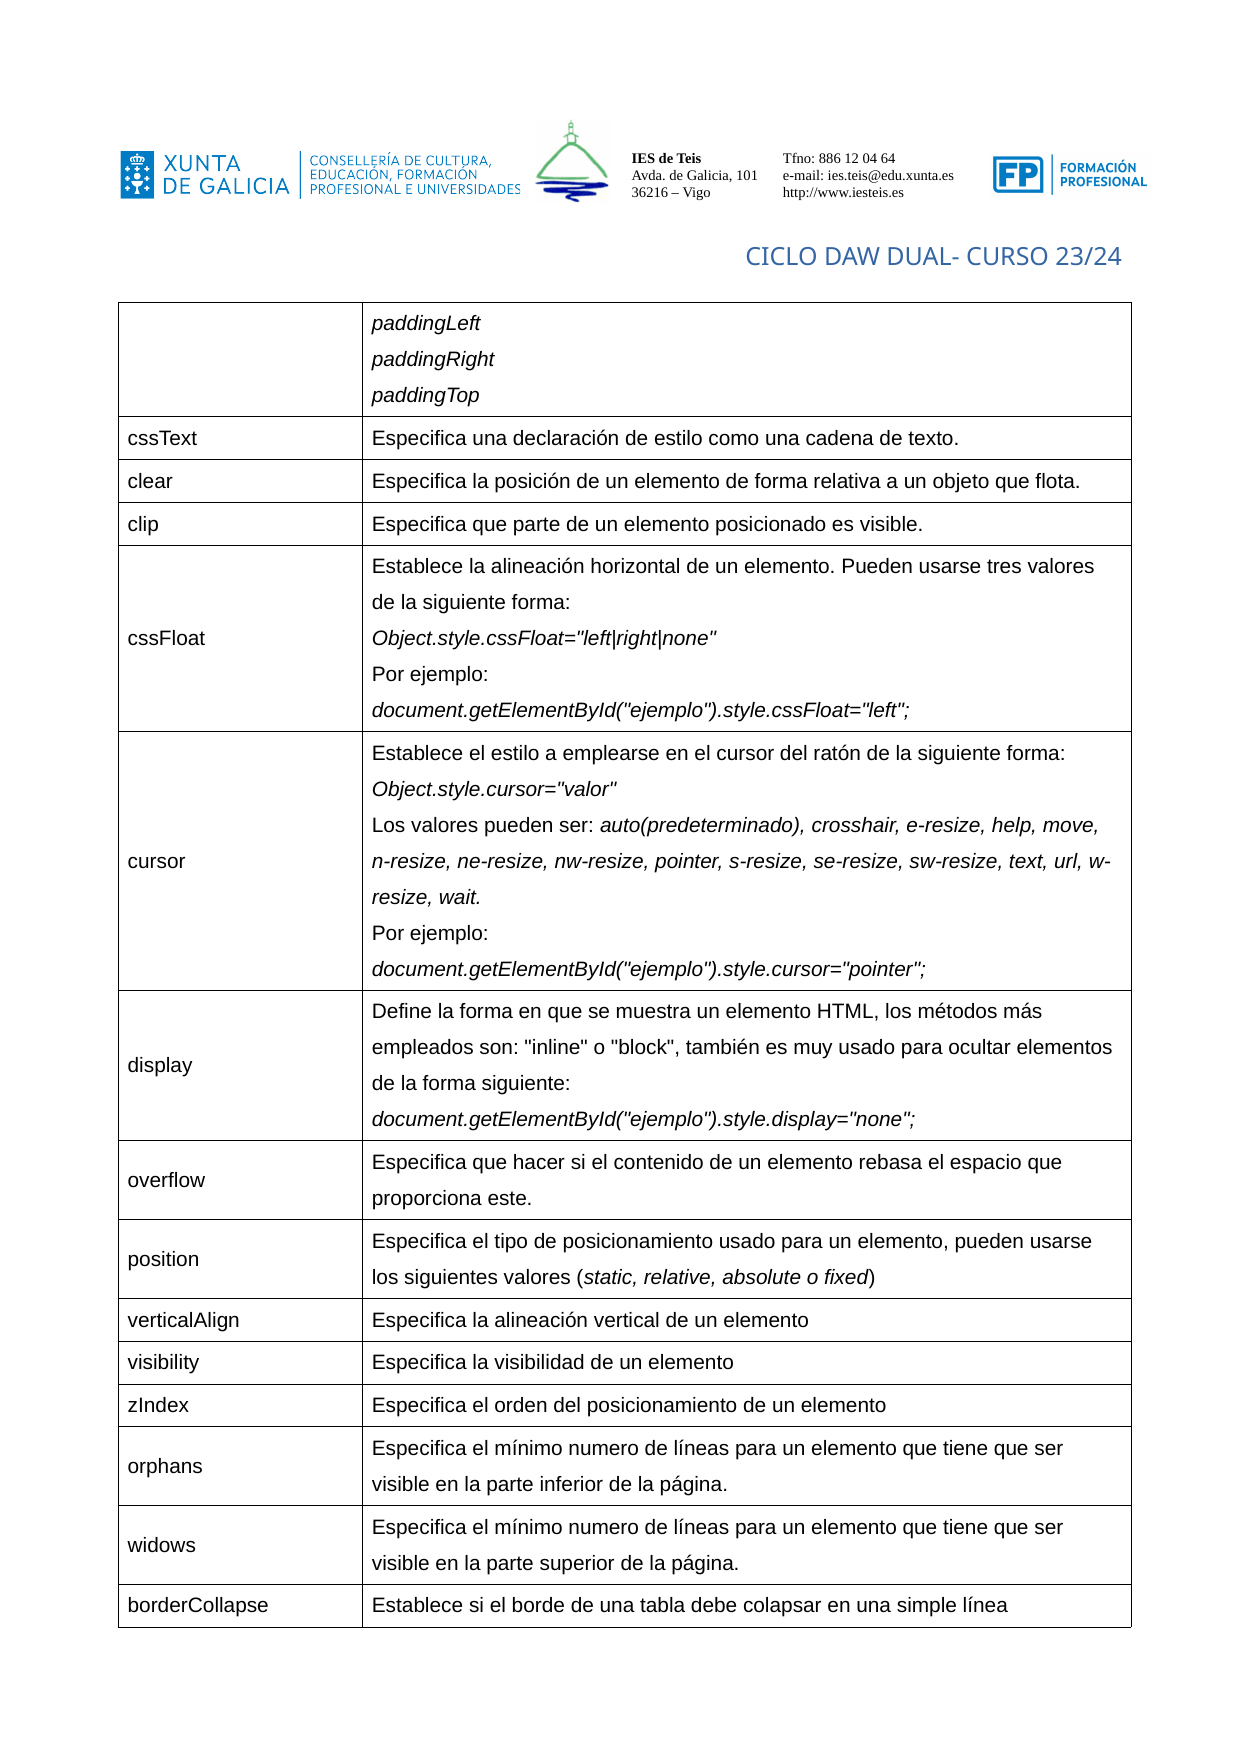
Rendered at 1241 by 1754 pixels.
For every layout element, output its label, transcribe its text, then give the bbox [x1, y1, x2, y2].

table_cell paddingLeft paddingRight paddingTop [363, 303, 1131, 416]
table_cell orphans [119, 1427, 362, 1505]
table_cell zIndex [119, 1385, 362, 1426]
table_cell overflow [119, 1141, 362, 1219]
table_cell clip [119, 503, 362, 545]
table_cell Especifica el mínimo numero de líneas para un elemento que tiene que ser visible en la parte superior de la página. [363, 1506, 1131, 1584]
picture [989, 152, 1153, 198]
table_cell Especifica la alineación vertical de un elemento [363, 1299, 1131, 1341]
table_cell clear [119, 460, 362, 502]
table_cell cursor [119, 732, 362, 990]
table_cell Establece el estilo a emplearse en el cursor del ratón de la siguiente forma: Object.style.cursor="valor" Los valores pueden ser: auto(predeterminado), crosshair, e-resize, help, move, n-resize, ne-resize, nw-resize, pointer, s-resize, se-resize, sw-resize, text, url, w-resize, wait. Por ejemplo: document.getElementById("ejemplo").style.cursor="pointer"; [363, 732, 1131, 990]
table_cell Define la forma en que se muestra un elemento HTML, los métodos más empleados son: "inline" o "block", también es muy usado para ocultar elementos de la forma siguiente: document.getElementById("ejemplo").style.display="none"; [363, 991, 1131, 1140]
table_cell cssText [119, 417, 362, 459]
table_cell [119, 303, 362, 416]
table_cell Especifica que hacer si el contenido de un elemento rebasa el espacio que proporciona este. [363, 1141, 1131, 1219]
table_cell Especifica una declaración de estilo como una cadena de texto. [363, 417, 1131, 459]
table_cell Establece si el borde de una tabla debe colapsar en una simple línea [363, 1585, 1131, 1627]
table_cell display [119, 991, 362, 1140]
picture [120, 151, 521, 199]
table_cell widows [119, 1506, 362, 1584]
table_cell borderCollapse [119, 1585, 362, 1627]
table_cell Especifica el tipo de posicionamiento usado para un elemento, pueden usarse los siguientes valores (static, relative, absolute o fixed) [363, 1220, 1131, 1298]
table_cell position [119, 1220, 362, 1298]
table_cell Establece la alineación horizontal de un elemento. Pueden usarse tres valores de la siguiente forma: Object.style.cssFloat="left|right|none" Por ejemplo: document.getElementById("ejemplo").style.cssFloat="left"; [363, 546, 1131, 731]
table_cell Especifica el mínimo numero de líneas para un elemento que tiene que ser visible en la parte inferior de la página. [363, 1427, 1131, 1505]
table_cell Especifica el orden del posicionamiento de un elemento [363, 1385, 1131, 1426]
table_cell cssFloat [119, 546, 362, 731]
picture [534, 118, 611, 203]
table_cell verticalAlign [119, 1299, 362, 1341]
table_cell Especifica la visibilidad de un elemento [363, 1342, 1131, 1383]
table_cell Especifica la posición de un elemento de forma relativa a un objeto que flota. [363, 460, 1131, 502]
table_cell visibility [119, 1342, 362, 1383]
table_cell Especifica que parte de un elemento posicionado es visible. [363, 503, 1131, 545]
